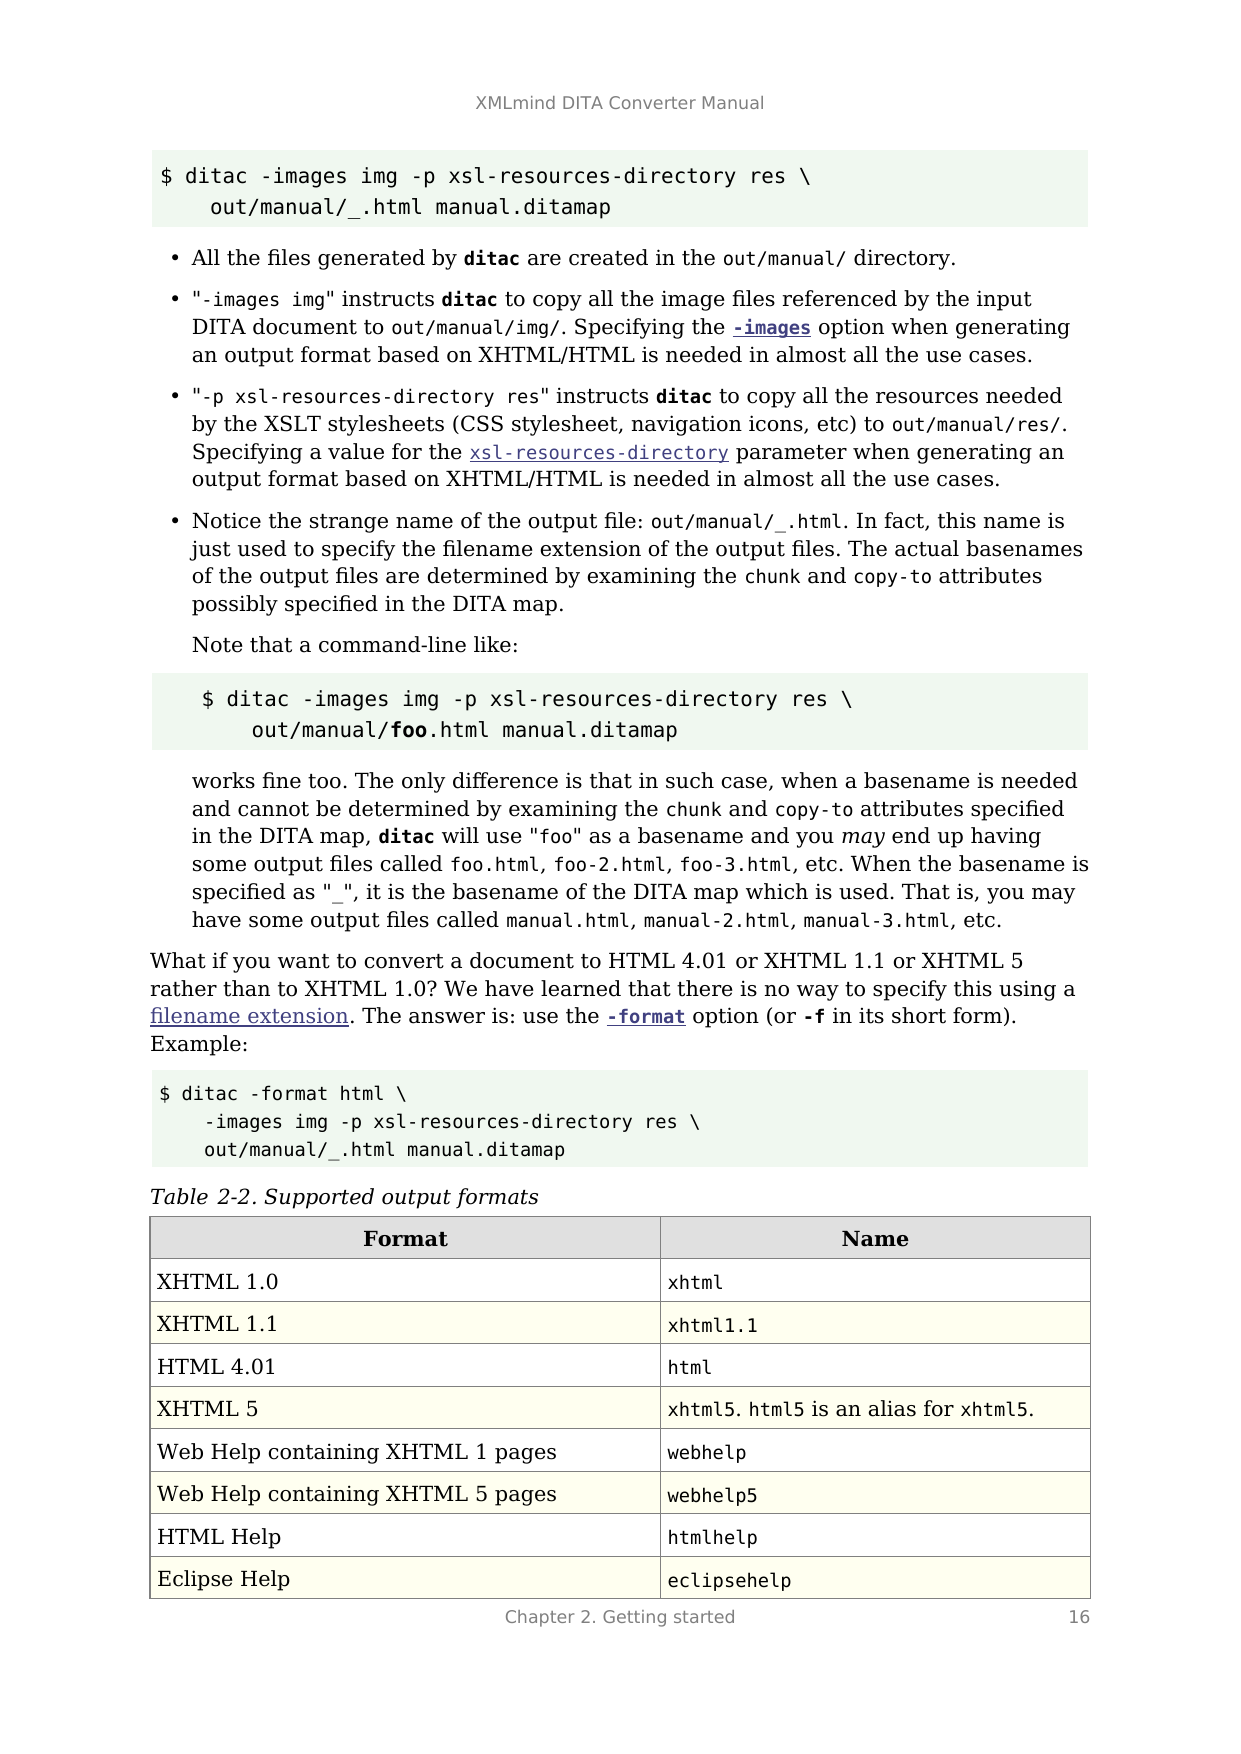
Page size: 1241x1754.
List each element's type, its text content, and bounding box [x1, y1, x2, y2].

list "-images img" instructs ditac to copy all the image files referenced by the input DITA document to out/manual/img/. Specifying the -images option when generating an output format based on XHTML/HTML is needed in almost all the use cases. [150, 284, 1090, 367]
table_cell Web Help containing XHTML 5 pages [151, 1472, 660, 1513]
table_cell XHTML 5 [151, 1387, 660, 1428]
table_cell html [661, 1344, 1090, 1386]
table_cell XHTML 1.1 [151, 1302, 660, 1343]
table_cell HTML 4.01 [151, 1344, 660, 1386]
list All the files generated by ditac are created in the out/manual/ directory. [150, 242, 1090, 270]
table_cell htmlhelp [661, 1514, 1090, 1556]
text $ ditac -images img -p xsl-resources-directory res \ out/manual/_.html manual.ditamap [152, 150, 1088, 227]
table_cell xhtml1.1 [661, 1302, 1090, 1343]
list "-p xsl-resources-directory res" instructs ditac to copy all the resources needed by the XSLT stylesheets (CSS stylesheet, navigation icons, etc) to out/manual/res/. Specifying a value for the xsl-resources-directory parameter when generating an output format based on XHTML/HTML is needed in almost all the use cases. [150, 381, 1090, 492]
table_cell webhelp5 [661, 1472, 1090, 1513]
text What if you want to convert a document to HTML 4.01 or XHTML 1.1 or XHTML 5 rather than to XHTML 1.0? We have learned that there is no way to specify this using a filename extension. The answer is: use the -format option (or -f in its short form). Example: [150, 946, 1090, 1056]
table_cell eclipsehelp [661, 1557, 1090, 1598]
table_cell Web Help containing XHTML 1 pages [151, 1429, 660, 1471]
table_cell Eclipse Help [151, 1557, 660, 1598]
table_cell XHTML 1.0 [151, 1259, 660, 1301]
table_cell xhtml5. html5 is an alias for xhtml5. [661, 1387, 1090, 1428]
list works fine too. The only difference is that in such case, when a basename is needed and cannot be determined by examining the chunk and copy-to attributes specified in the DITA map, ditac will use "foo" as a basename and you may end up having some output files called foo.html, foo-2.html, foo-3.html, etc. When the basename is specified as "_", it is the basename of the DITA map which is used. That is, you may have some output files called manual.html, manual-2.html, manual-3.html, etc. [150, 766, 1090, 932]
list Notice the strange name of the output file: out/manual/_.html. In fact, this name is just used to specify the filename extension of the output files. The actual basenames of the output files are determined by examining the chunk and copy-to attributes possibly specified in the DITA map. [150, 505, 1090, 616]
text Table 2-2. Supported output formats [150, 1181, 1090, 1209]
text $ ditac -format html \ -images img -p xsl-resources-directory res \ out/manual/_.html manual.ditamap [152, 1070, 1088, 1167]
list $ ditac -images img -p xsl-resources-directory res \ out/manual/foo.html manual.ditamap [152, 673, 1088, 750]
list Note that a command-line like: [150, 630, 1090, 658]
table_cell webhelp [661, 1429, 1090, 1471]
table_cell xhtml [661, 1259, 1090, 1301]
table_header Format [151, 1217, 660, 1258]
table_cell HTML Help [151, 1514, 660, 1556]
table_header Name [661, 1217, 1090, 1258]
